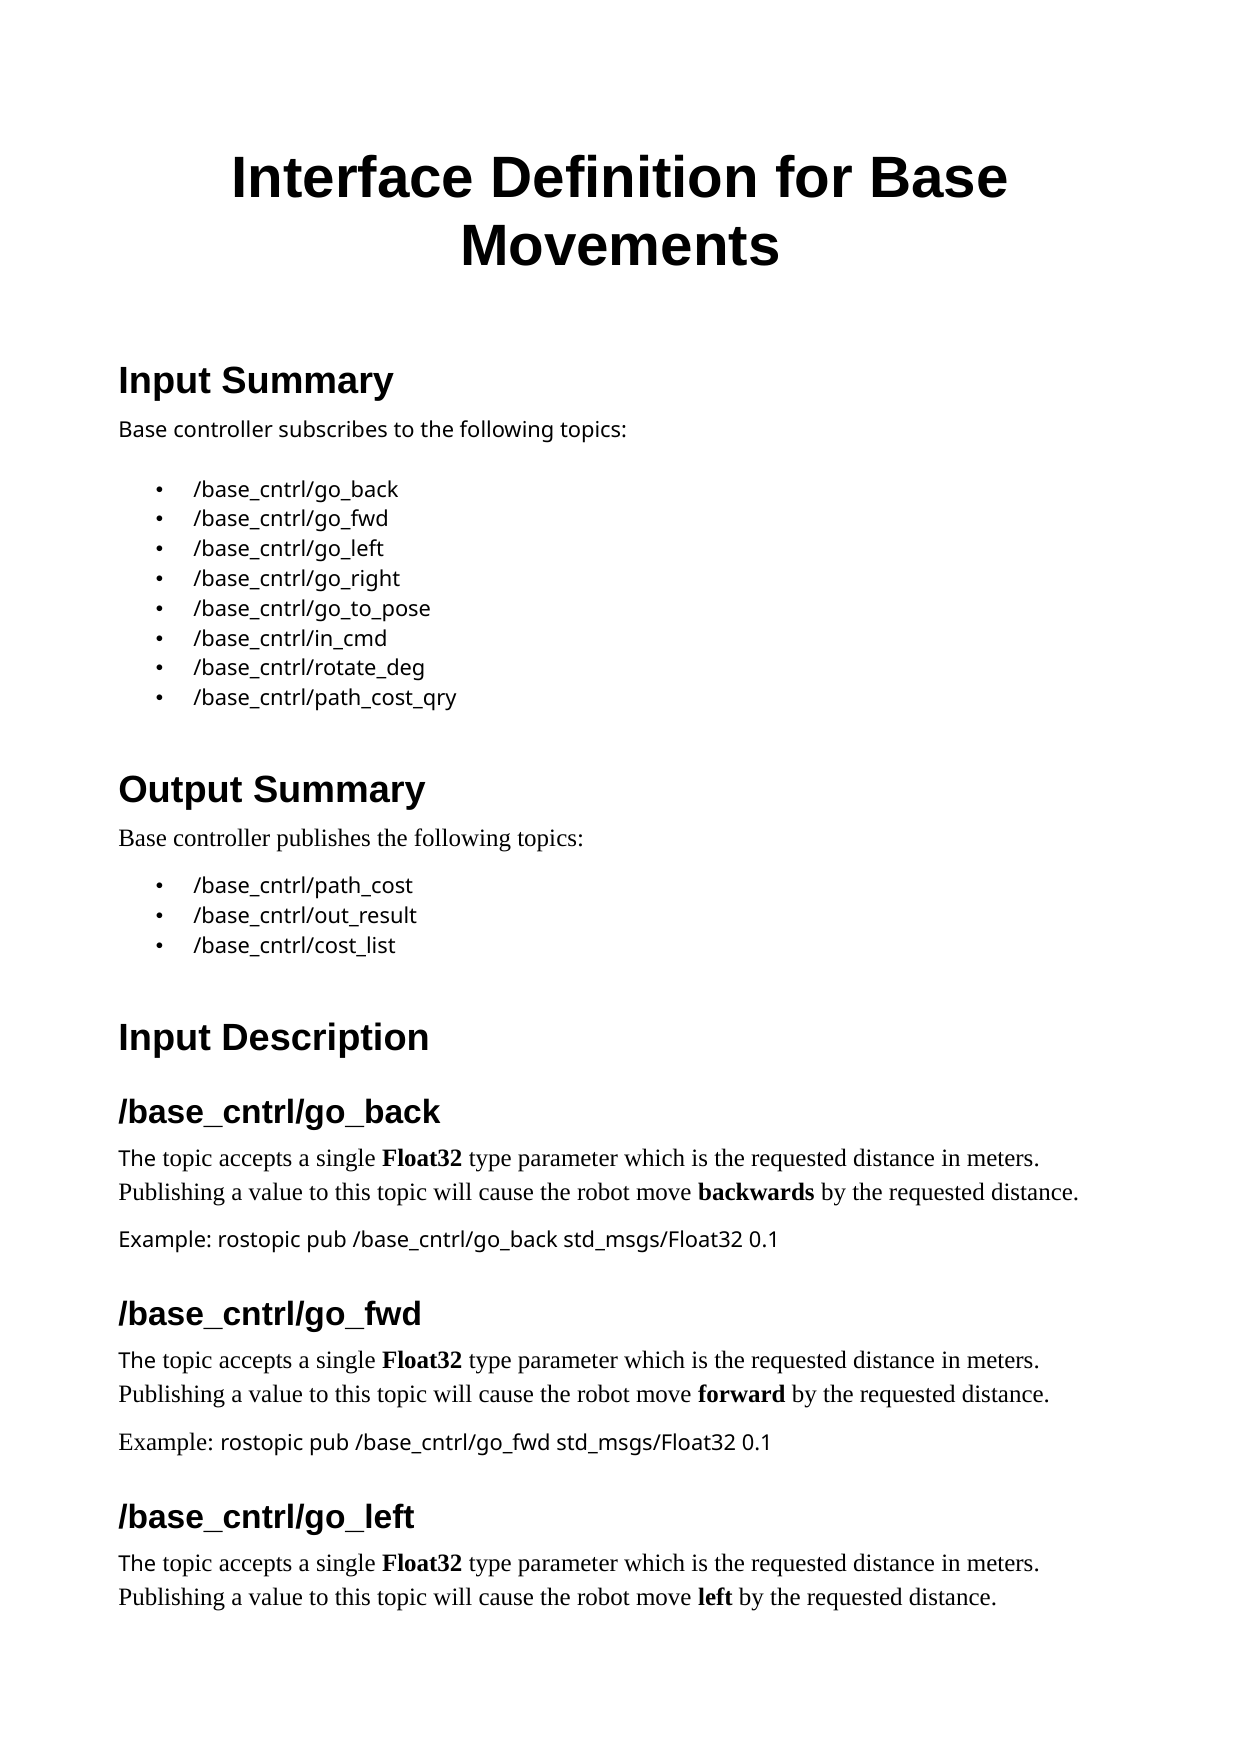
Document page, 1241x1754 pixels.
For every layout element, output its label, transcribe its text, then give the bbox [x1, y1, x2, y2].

text The topic accepts a single Float32 type parameter which is the requested distance in meters. Publishing a value to this topic will cause the robot move left by the requested distance. [118, 1548, 1122, 1610]
subtitle Input Description [118, 1015, 1122, 1058]
list /base_cntrl/go_to_pose [156, 593, 1122, 623]
subtitle /base_cntrl/go_fwd [118, 1294, 1122, 1333]
text Example: rostopic pub /base_cntrl/go_back std_msgs/Float32 0.1 [118, 1224, 1122, 1254]
subtitle Input Summary [118, 358, 1122, 402]
text Example: rostopic pub /base_cntrl/go_fwd std_msgs/Float32 0.1 [118, 1427, 1122, 1457]
text Base controller publishes the following topics: [118, 823, 1122, 852]
list /base_cntrl/go_right [156, 563, 1122, 593]
list /base_cntrl/go_back [156, 474, 1122, 503]
list /base_cntrl/go_left [156, 533, 1122, 563]
text The topic accepts a single Float32 type parameter which is the requested distance in meters. Publishing a value to this topic will cause the robot move backwards by the requested distance. [118, 1143, 1122, 1206]
subtitle /base_cntrl/go_left [118, 1496, 1122, 1535]
list /base_cntrl/rotate_deg [156, 652, 1122, 682]
title Interface Definition for Base Movements [118, 143, 1122, 277]
list /base_cntrl/cost_list [156, 930, 1122, 960]
list /base_cntrl/path_cost [156, 871, 1122, 900]
text The topic accepts a single Float32 type parameter which is the requested distance in meters. Publishing a value to this topic will cause the robot move forward by the requested distance. [118, 1345, 1122, 1408]
text Base controller subscribes to the following topics: [118, 414, 1122, 474]
list /base_cntrl/path_cost_qry [156, 682, 1122, 712]
list /base_cntrl/go_fwd [156, 503, 1122, 533]
list /base_cntrl/out_result [156, 900, 1122, 930]
subtitle /base_cntrl/go_back [118, 1092, 1122, 1130]
subtitle Output Summary [118, 767, 1122, 810]
list /base_cntrl/in_cmd [156, 623, 1122, 652]
